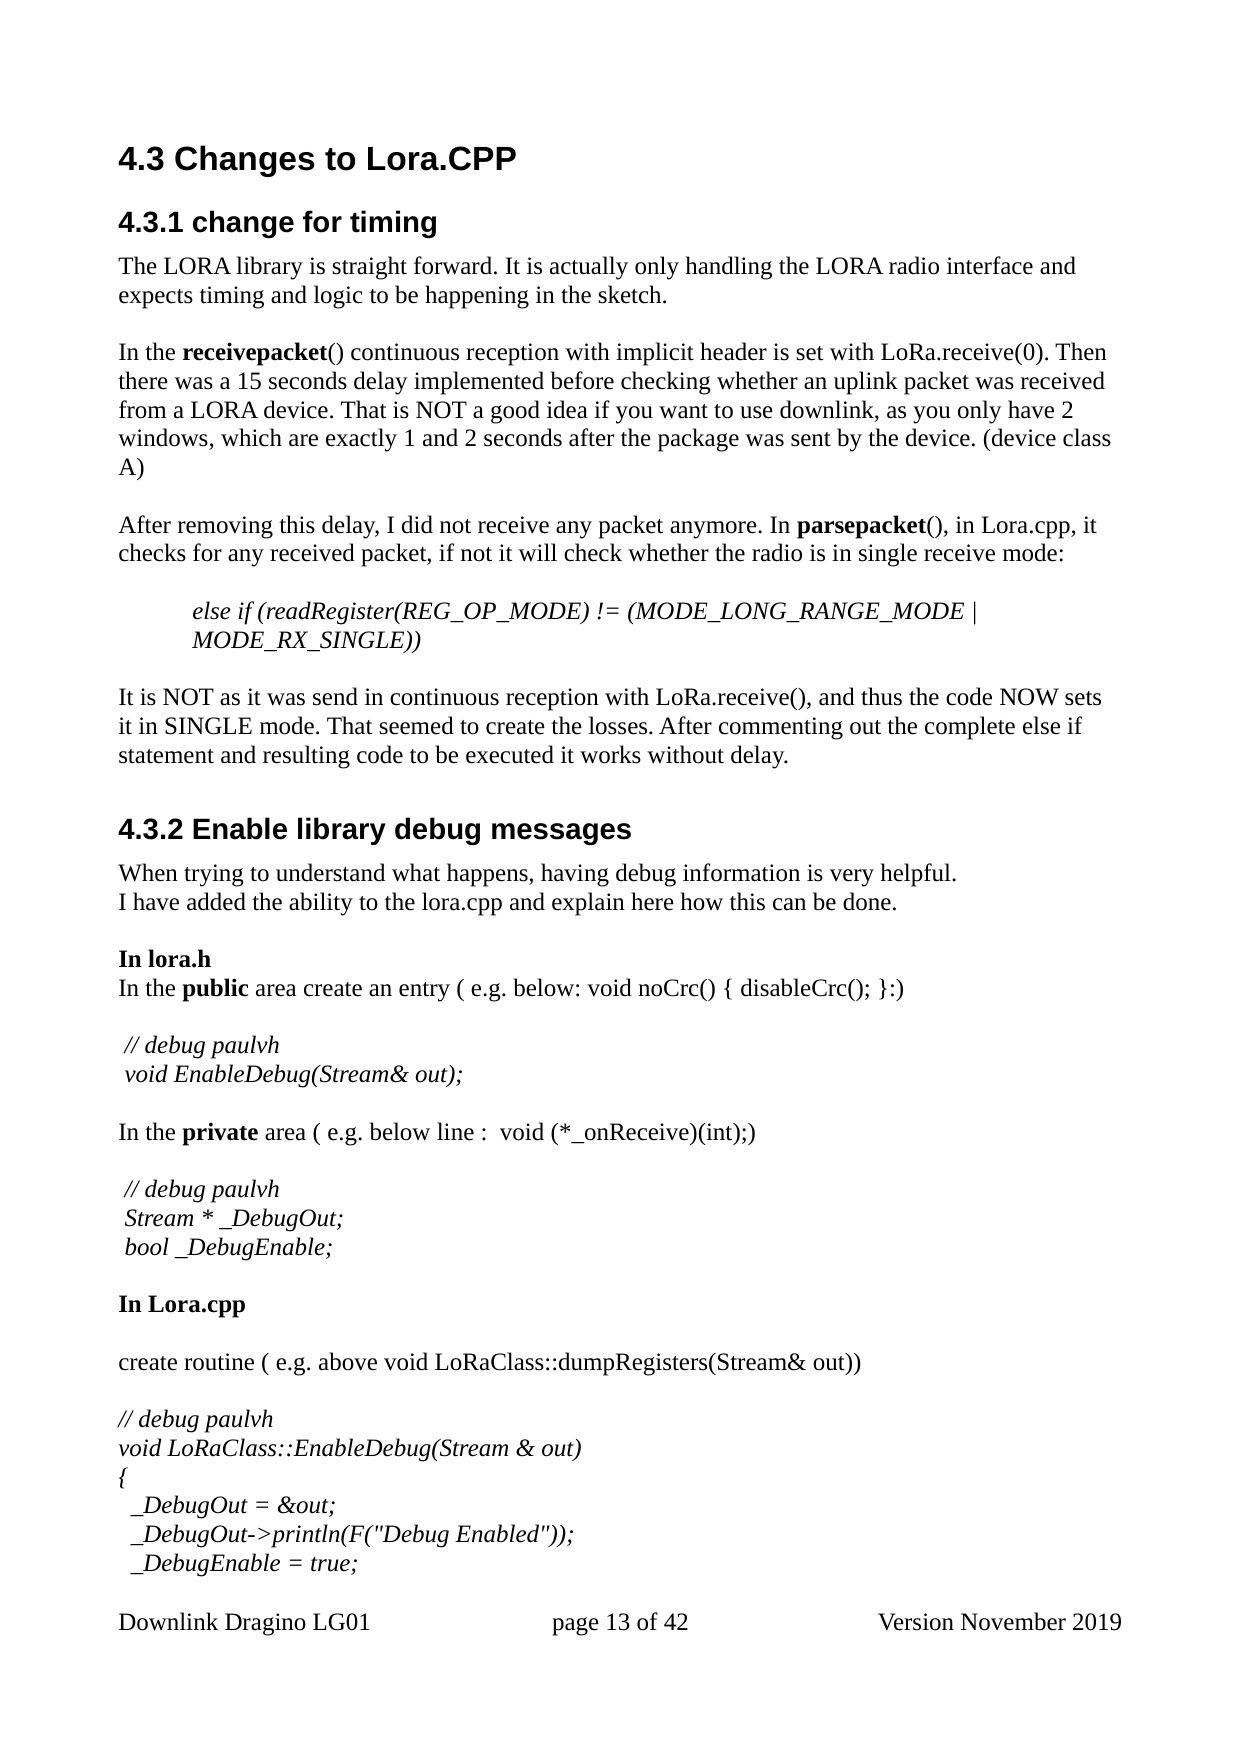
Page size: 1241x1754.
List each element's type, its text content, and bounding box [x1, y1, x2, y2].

text { [118, 1462, 1122, 1491]
subtitle 4.3.1 change for timing [118, 205, 1122, 238]
text bool _DebugEnable; [118, 1232, 1122, 1261]
subtitle 4.3 Changes to Lora.CPP [118, 139, 1122, 178]
text _DebugEnable = true; [118, 1548, 1122, 1577]
text In the receivepacket() continuous reception with implicit header is set with LoRa.receive(0). Then there was a 15 seconds delay implemented before checking whether an uplink packet was received from a LORA device. That is NOT a good idea if you want to use downlink, as you only have 2 windows, which are exactly 1 and 2 seconds after the package was sent by the device. (device class A) [118, 337, 1122, 481]
text I have added the ability to the lora.cpp and explain here how this can be done. [118, 887, 1122, 916]
text The LORA library is straight forward. It is actually only handling the LORA radio interface and expects timing and logic to be happening in the sketch. [118, 251, 1122, 308]
text In Lora.cpp [118, 1289, 1122, 1318]
text In the public area create an entry ( e.g. below: void noCrc() { disableCrc(); }:) [118, 973, 1122, 1002]
text In lora.h [118, 944, 1122, 973]
text After removing this delay, I did not receive any packet anymore. In parsepacket(), in Lora.cpp, it checks for any received packet, if not it will check whether the radio is in single receive mode: [118, 510, 1122, 567]
text // debug paulvh [118, 1174, 1122, 1203]
text void LoRaClass::EnableDebug(Stream & out) [118, 1433, 1122, 1462]
text // debug paulvh [118, 1031, 1122, 1059]
text _DebugOut->println(F("Debug Enabled")); [118, 1519, 1122, 1548]
text Stream * _DebugOut; [118, 1203, 1122, 1232]
text In the private area ( e.g. below line : void (*_onReceive)(int);) [118, 1117, 1122, 1146]
text void EnableDebug(Stream& out); [118, 1059, 1122, 1088]
text When trying to understand what happens, having debug information is very helpful. [118, 858, 1122, 887]
text else if (readRegister(REG_OP_MODE) != (MODE_LONG_RANGE_MODE | MODE_RX_SINGLE)) [192, 596, 1122, 653]
text It is NOT as it was send in continuous reception with LoRa.receive(), and thus the code NOW sets it in SINGLE mode. That seemed to create the losses. After commenting out the complete else if statement and resulting code to be executed it works without delay. [118, 682, 1122, 768]
text _DebugOut = &out; [118, 1491, 1122, 1519]
text create routine ( e.g. above void LoRaClass::dumpRegisters(Stream& out)) [118, 1347, 1122, 1376]
text // debug paulvh [118, 1404, 1122, 1433]
subtitle 4.3.2 Enable library debug messages [118, 812, 1122, 846]
